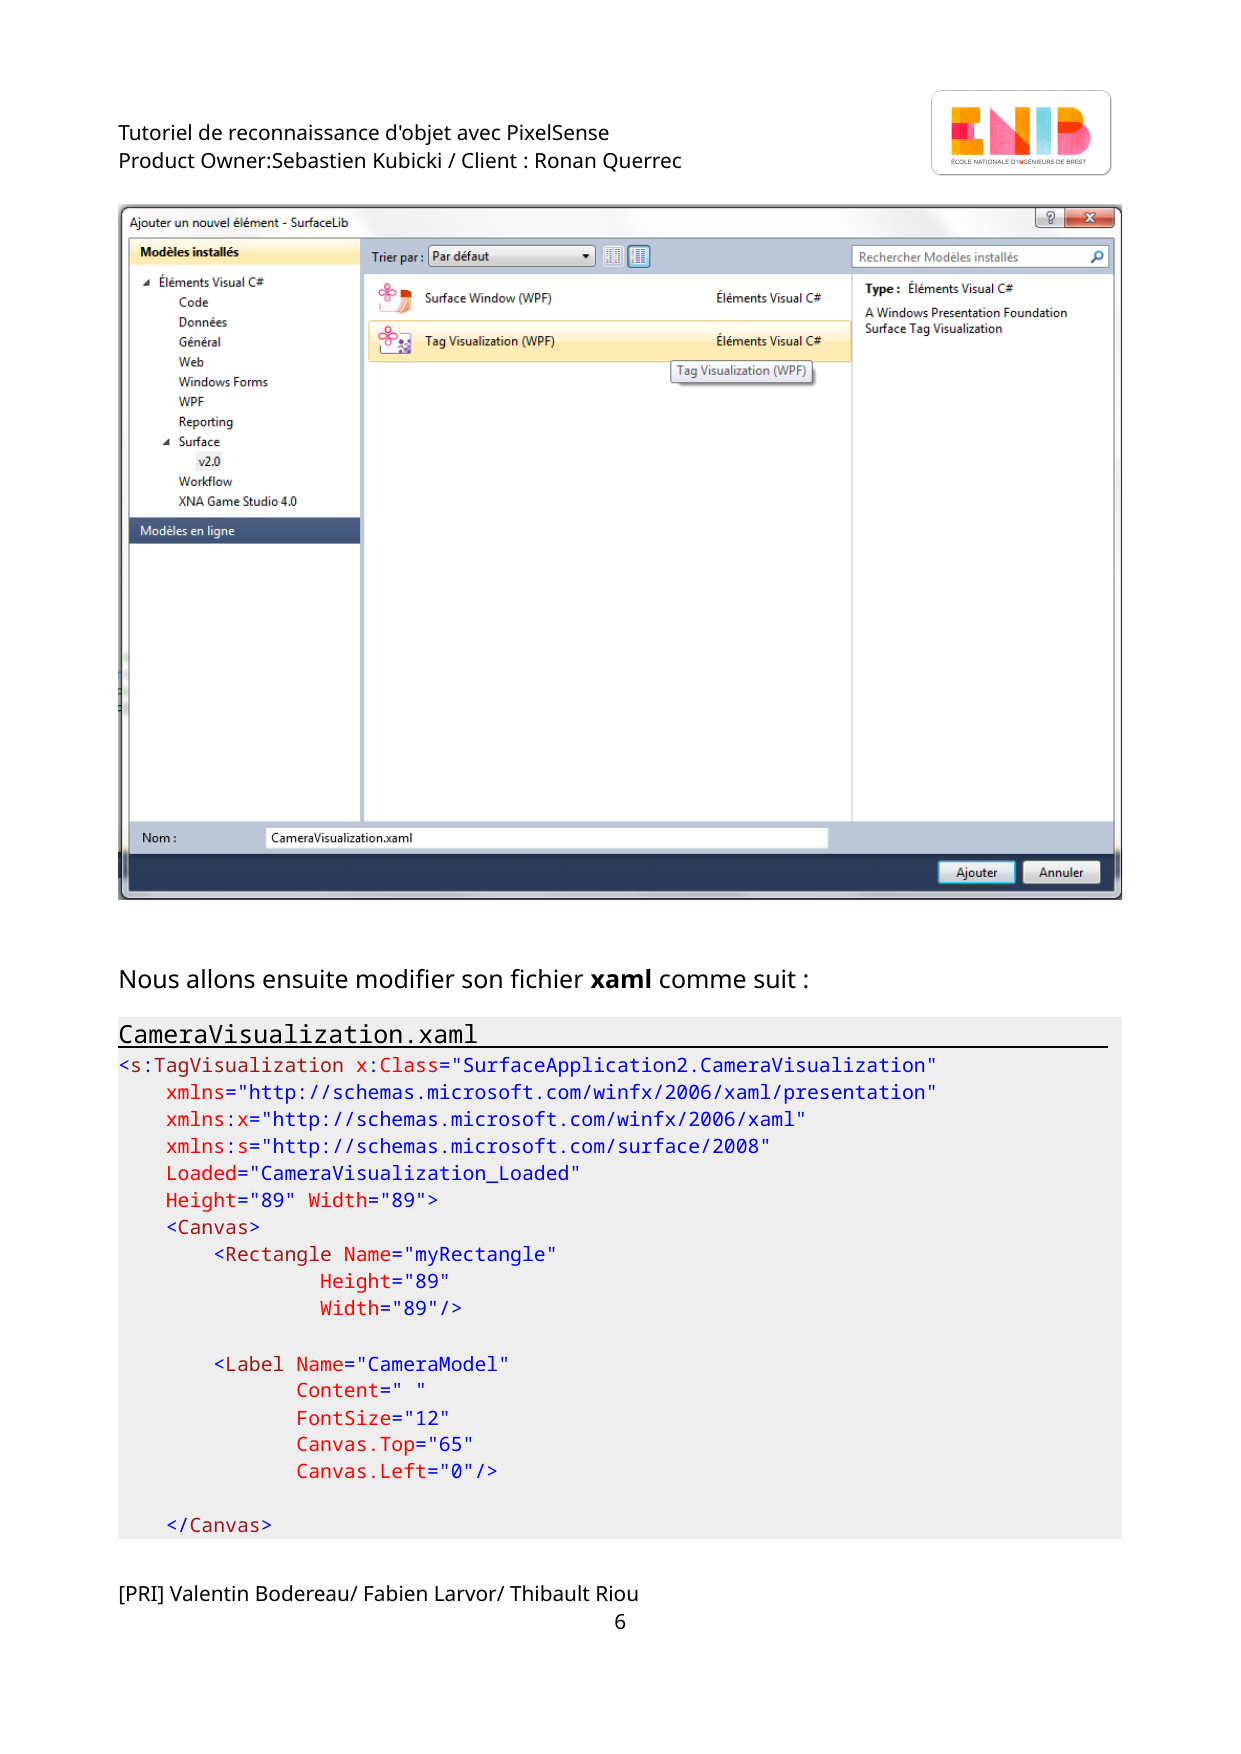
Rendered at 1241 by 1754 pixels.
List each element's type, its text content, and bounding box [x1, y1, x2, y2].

text Height="89" [118, 1267, 1122, 1294]
text <Rectangle Name="myRectangle" [118, 1240, 1122, 1267]
text <s:TagVisualization x:Class="SurfaceApplication2.CameraVisualization" [118, 1051, 1122, 1078]
text FontSize="12" [118, 1404, 1122, 1431]
text <Canvas> [118, 1213, 1122, 1240]
text Canvas.Left="0"/> [118, 1458, 1122, 1485]
picture [930, 90, 1113, 177]
text Loaded="CameraVisualization_Loaded" [118, 1159, 1122, 1186]
text Content=" " [118, 1377, 1122, 1404]
text Canvas.Top="65" [118, 1431, 1122, 1458]
text Width="89"/> [118, 1294, 1122, 1321]
text xmlns="http://schemas.microsoft.com/winfx/2006/xaml/presentation" [118, 1078, 1122, 1105]
text <Label Name="CameraModel" [118, 1350, 1122, 1377]
text CameraVisualization.xaml [118, 1017, 1122, 1051]
text xmlns:s="http://schemas.microsoft.com/surface/2008" [118, 1132, 1122, 1159]
text Height="89" Width="89"> [118, 1186, 1122, 1213]
text xmlns:x="http://schemas.microsoft.com/winfx/2006/xaml" [118, 1105, 1122, 1132]
picture [118, 204, 1123, 900]
text Nous allons ensuite modifier son fichier xaml comme suit : [118, 962, 1122, 996]
text </Canvas> [118, 1512, 1122, 1539]
